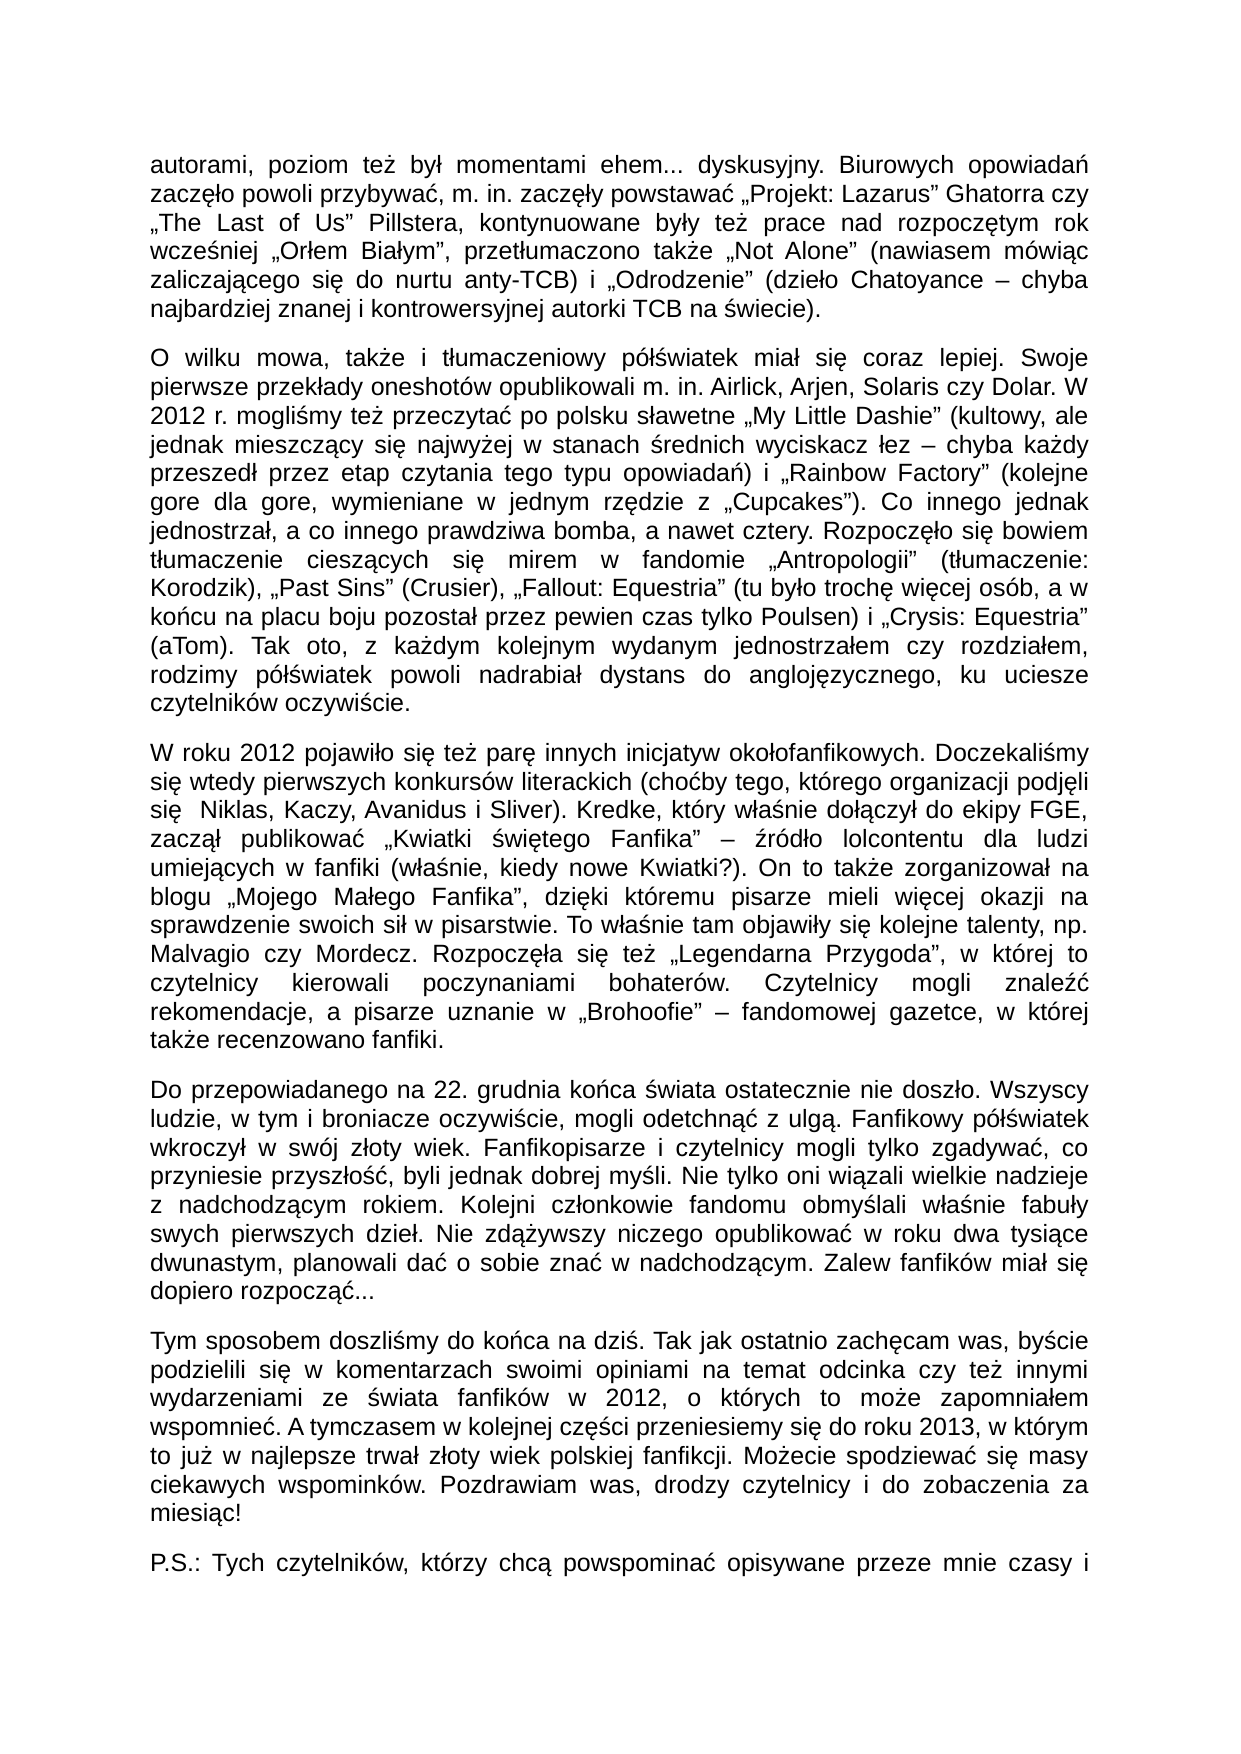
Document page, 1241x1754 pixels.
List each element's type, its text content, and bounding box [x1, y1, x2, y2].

text autorami, poziom też był momentami ehem... dyskusyjny. Biurowych opowiadań zaczęło powoli przybywać, m. in. zaczęły powstawać „Projekt: Lazarus” Ghatorra czy „The Last of Us” Pillstera, kontynuowane były też prace nad rozpoczętym rok wcześniej „Orłem Białym”, przetłumaczono także „Not Alone” (nawiasem mówiąc zaliczającego się do nurtu anty-TCB) i „Odrodzenie” (dzieło Chatoyance – chyba najbardziej znanej i kontrowersyjnej autorki TCB na świecie). [150, 150, 1090, 322]
text P.S.: Tych czytelników, którzy chcą powspominać opisywane przeze mnie czasy i [150, 1548, 1090, 1577]
text O wilku mowa, także i tłumaczeniowy półświatek miał się coraz lepiej. Swoje pierwsze przekłady oneshotów opublikowali m. in. Airlick, Arjen, Solaris czy Dolar. W 2012 r. mogliśmy też przeczytać po polsku sławetne „My Little Dashie” (kultowy, ale jednak mieszczący się najwyżej w stanach średnich wyciskacz łez – chyba każdy przeszedł przez etap czytania tego typu opowiadań) i „Rainbow Factory” (kolejne gore dla gore, wymieniane w jednym rzędzie z „Cupcakes”). Co innego jednak jednostrzał, a co innego prawdziwa bomba, a nawet cztery. Rozpoczęło się bowiem tłumaczenie cieszących się mirem w fandomie „Antropologii” (tłumaczenie: Korodzik), „Past Sins” (Crusier), „Fallout: Equestria” (tu było trochę więcej osób, a w końcu na placu boju pozostał przez pewien czas tylko Poulsen) i „Crysis: Equestria” (aTom). Tak oto, z każdym kolejnym wydanym jednostrzałem czy rozdziałem, rodzimy półświatek powoli nadrabiał dystans do anglojęzycznego, ku uciesze czytelników oczywiście. [150, 343, 1090, 717]
text Tym sposobem doszliśmy do końca na dziś. Tak jak ostatnio zachęcam was, byście podzielili się w komentarzach swoimi opiniami na temat odcinka czy też innymi wydarzeniami ze świata fanfików w 2012, o których to może zapomniałem wspomnieć. A tymczasem w kolejnej części przeniesiemy się do roku 2013, w którym to już w najlepsze trwał złoty wiek polskiej fanfikcji. Możecie spodziewać się masy ciekawych wspominków. Pozdrawiam was, drodzy czytelnicy i do zobaczenia za miesiąc! [150, 1326, 1090, 1527]
text Do przepowiadanego na 22. grudnia końca świata ostatecznie nie doszło. Wszyscy ludzie, w tym i broniacze oczywiście, mogli odetchnąć z ulgą. Fanfikowy półświatek wkroczył w swój złoty wiek. Fanfikopisarze i czytelnicy mogli tylko zgadywać, co przyniesie przyszłość, byli jednak dobrej myśli. Nie tylko oni wiązali wielkie nadzieje z nadchodzącym rokiem. Kolejni członkowie fandomu obmyślali właśnie fabuły swych pierwszych dzieł. Nie zdążywszy niczego opublikować w roku dwa tysiące dwunastym, planowali dać o sobie znać w nadchodzącym. Zalew fanfików miał się dopiero rozpocząć... [150, 1075, 1090, 1305]
text W roku 2012 pojawiło się też parę innych inicjatyw okołofanfikowych. Doczekaliśmy się wtedy pierwszych konkursów literackich (choćby tego, którego organizacji podjęli się Niklas, Kaczy, Avanidus i Sliver). Kredke, który właśnie dołączył do ekipy FGE, zaczął publikować „Kwiatki świętego Fanfika” – źródło lolcontentu dla ludzi umiejących w fanfiki (właśnie, kiedy nowe Kwiatki?). On to także zorganizował na blogu „Mojego Małego Fanfika”, dzięki któremu pisarze mieli więcej okazji na sprawdzenie swoich sił w pisarstwie. To właśnie tam objawiły się kolejne talenty, np. Malvagio czy Mordecz. Rozpoczęła się też „Legendarna Przygoda”, w której to czytelnicy kierowali poczynaniami bohaterów. Czytelnicy mogli znaleźć rekomendacje, a pisarze uznanie w „Brohoofie” – fandomowej gazetce, w której także recenzowano fanfiki. [150, 738, 1090, 1054]
